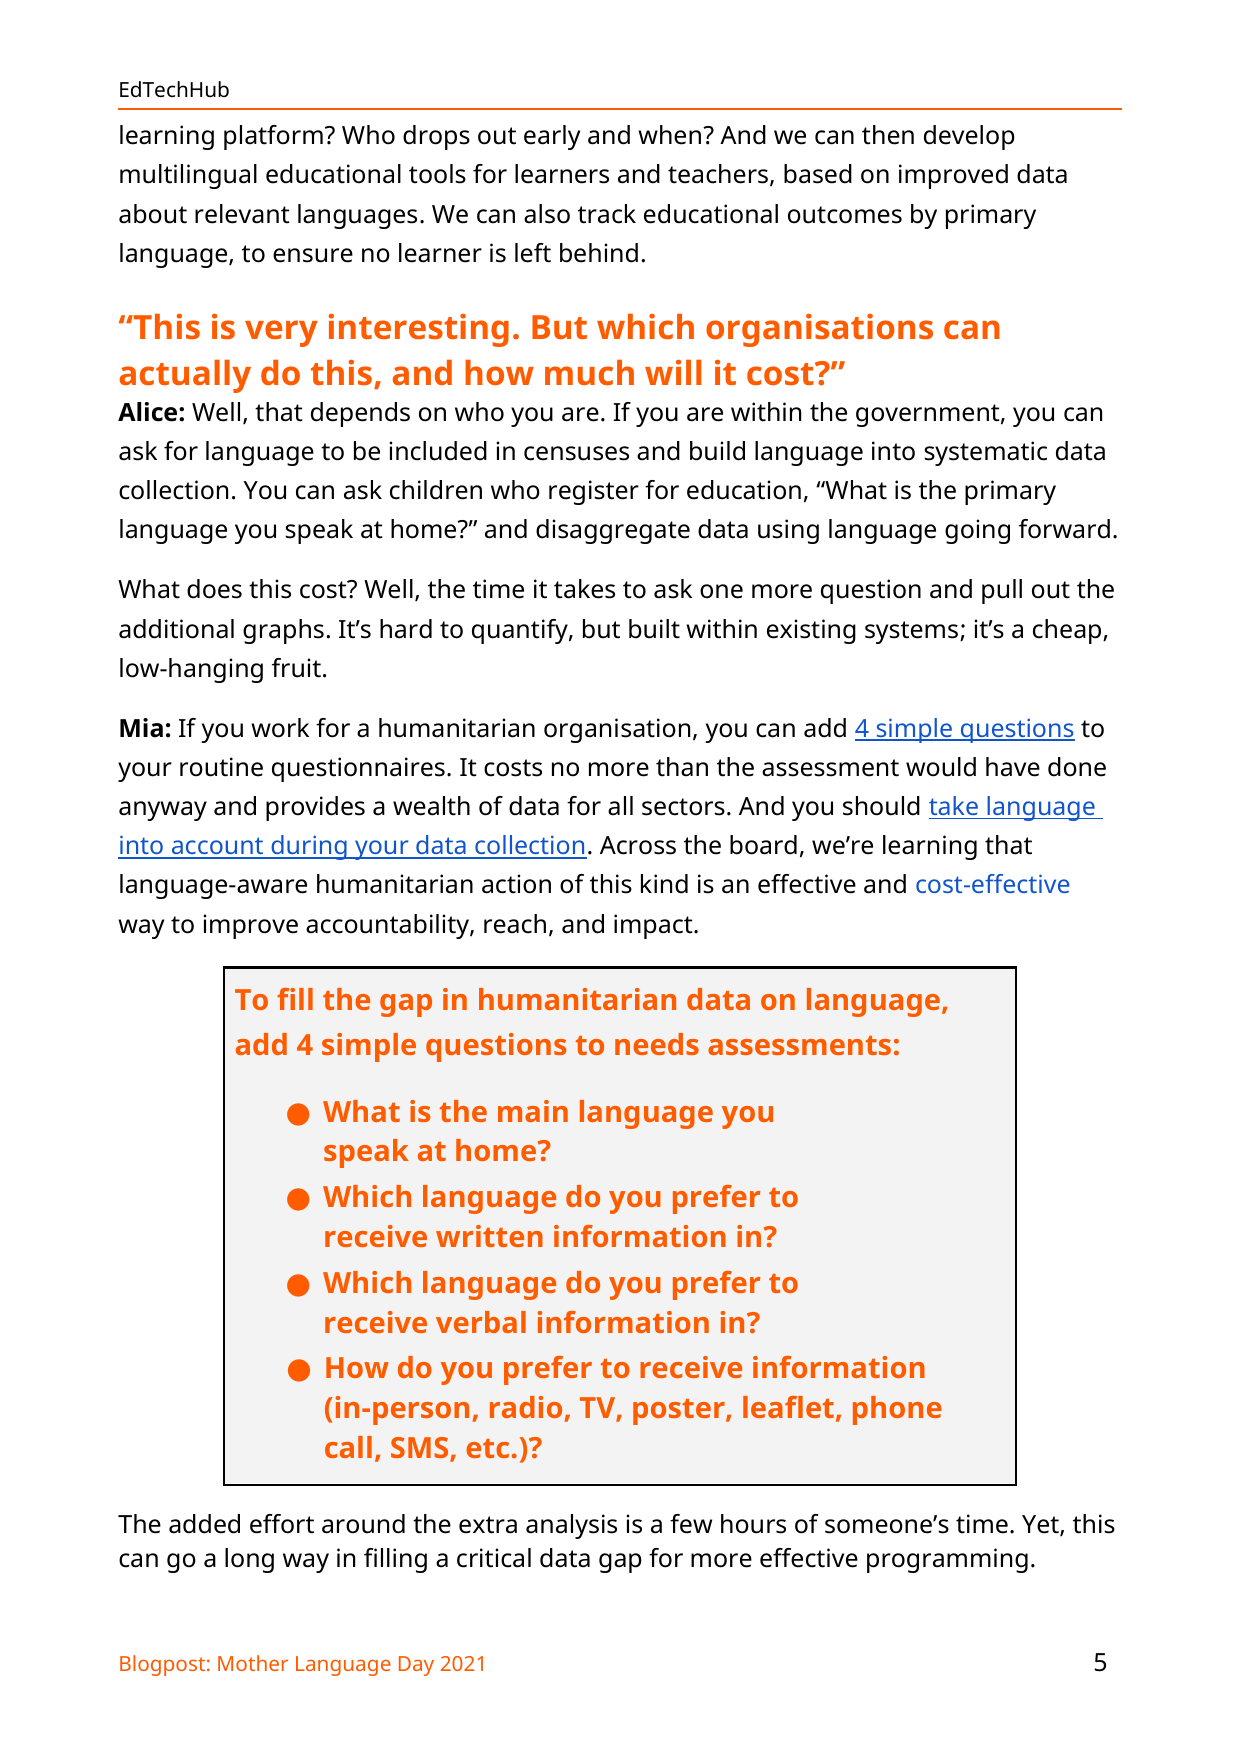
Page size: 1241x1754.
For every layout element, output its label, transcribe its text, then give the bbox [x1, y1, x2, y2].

text learning platform? Who drops out early and when? And we can then develop multilingual educational tools for learners and teachers, based on improved data about relevant languages. We can also track educational outcomes by primary language, to ensure no learner is left behind. [118, 118, 1122, 269]
text Mia: If you work for a humanitarian organisation, you can add 4 simple questions to your routine questionnaires. It costs no more than the assessment would have done anyway and provides a wealth of data for all sectors. And you should take language into account during your data collection. Across the board, we’re learning that language-aware humanitarian action of this kind is an effective and cost-effective way to improve accountability, reach, and impact. [118, 711, 1122, 940]
text The added effort around the extra analysis is a few hours of someone’s time. Yet, this can go a long way in filling a critical data gap for more effective programming. [118, 1506, 1122, 1574]
subtitle “This is very interesting. But which organisations can actually do this, and how much will it cost?” [118, 304, 1122, 395]
text Alice: Well, that depends on who you are. If you are within the government, you can ask for language to be included in censuses and build language into systematic data collection. You can ask children who register for education, “What is the primary language you speak at home?” and disaggregate data using language going forward. [118, 395, 1122, 546]
table_header To fill the gap in humanitarian data on language, add 4 simple questions to needs assessments: What is the main language you speak at home? Which language do you prefer to receive written information in? Which language do you prefer to receive verbal information in? How do you prefer to receive information (in-person, radio, TV, poster, leaflet, phone call, SMS, etc.)? [225, 969, 1015, 1483]
text What does this cost? Well, the time it takes to ask one more question and pull out the additional graphs. It’s hard to quantify, but built within existing systems; it’s a cheap, low-hanging fruit. [118, 572, 1122, 684]
